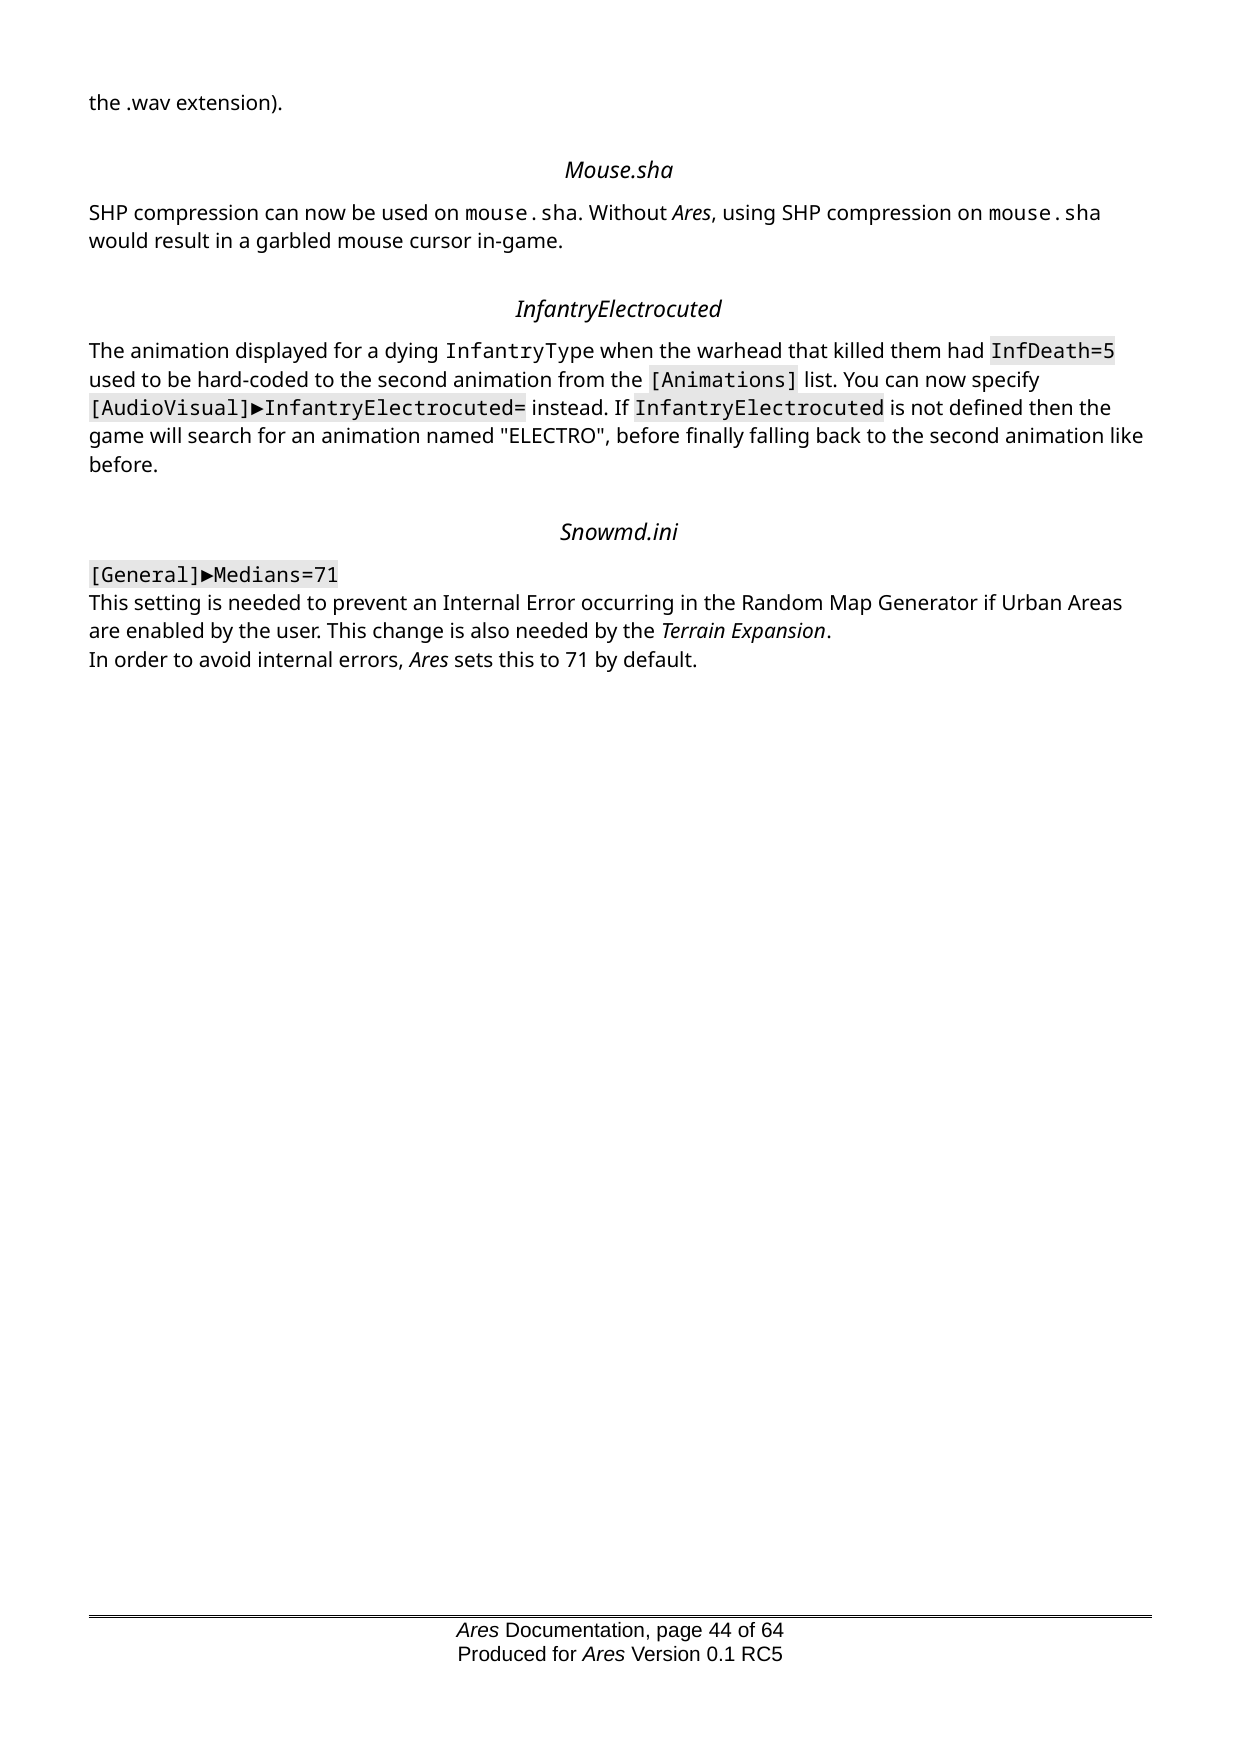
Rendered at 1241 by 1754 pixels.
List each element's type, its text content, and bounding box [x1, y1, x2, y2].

subtitle Snowmd.ini [88, 516, 1152, 547]
text the .wav extension). [88, 88, 1152, 117]
text [General]►Medians=71 This setting is needed to prevent an Internal Error occurring in the Random Map Generator if Urban Areas are enabled by the user. This change is also needed by the Terrain Expansion. In order to avoid internal errors, Ares sets this to 71 by default. [88, 560, 1152, 673]
text The animation displayed for a dying InfantryType when the warhead that killed them had InfDeath=5 used to be hard-coded to the second animation from the [Animations] list. You can now specify [AudioVisual]►InfantryElectrocuted= instead. If InfantryElectrocuted is not defined then the game will search for an animation named "ELECTRO", before finally falling back to the second animation like before. [88, 336, 1152, 478]
text SHP compression can now be used on mouse.sha. Without Ares, using SHP compression on mouse.sha would result in a garbled mouse cursor in-game. [88, 198, 1152, 255]
subtitle Mouse.sha [88, 154, 1152, 186]
subtitle InfantryElectrocuted [88, 293, 1152, 324]
